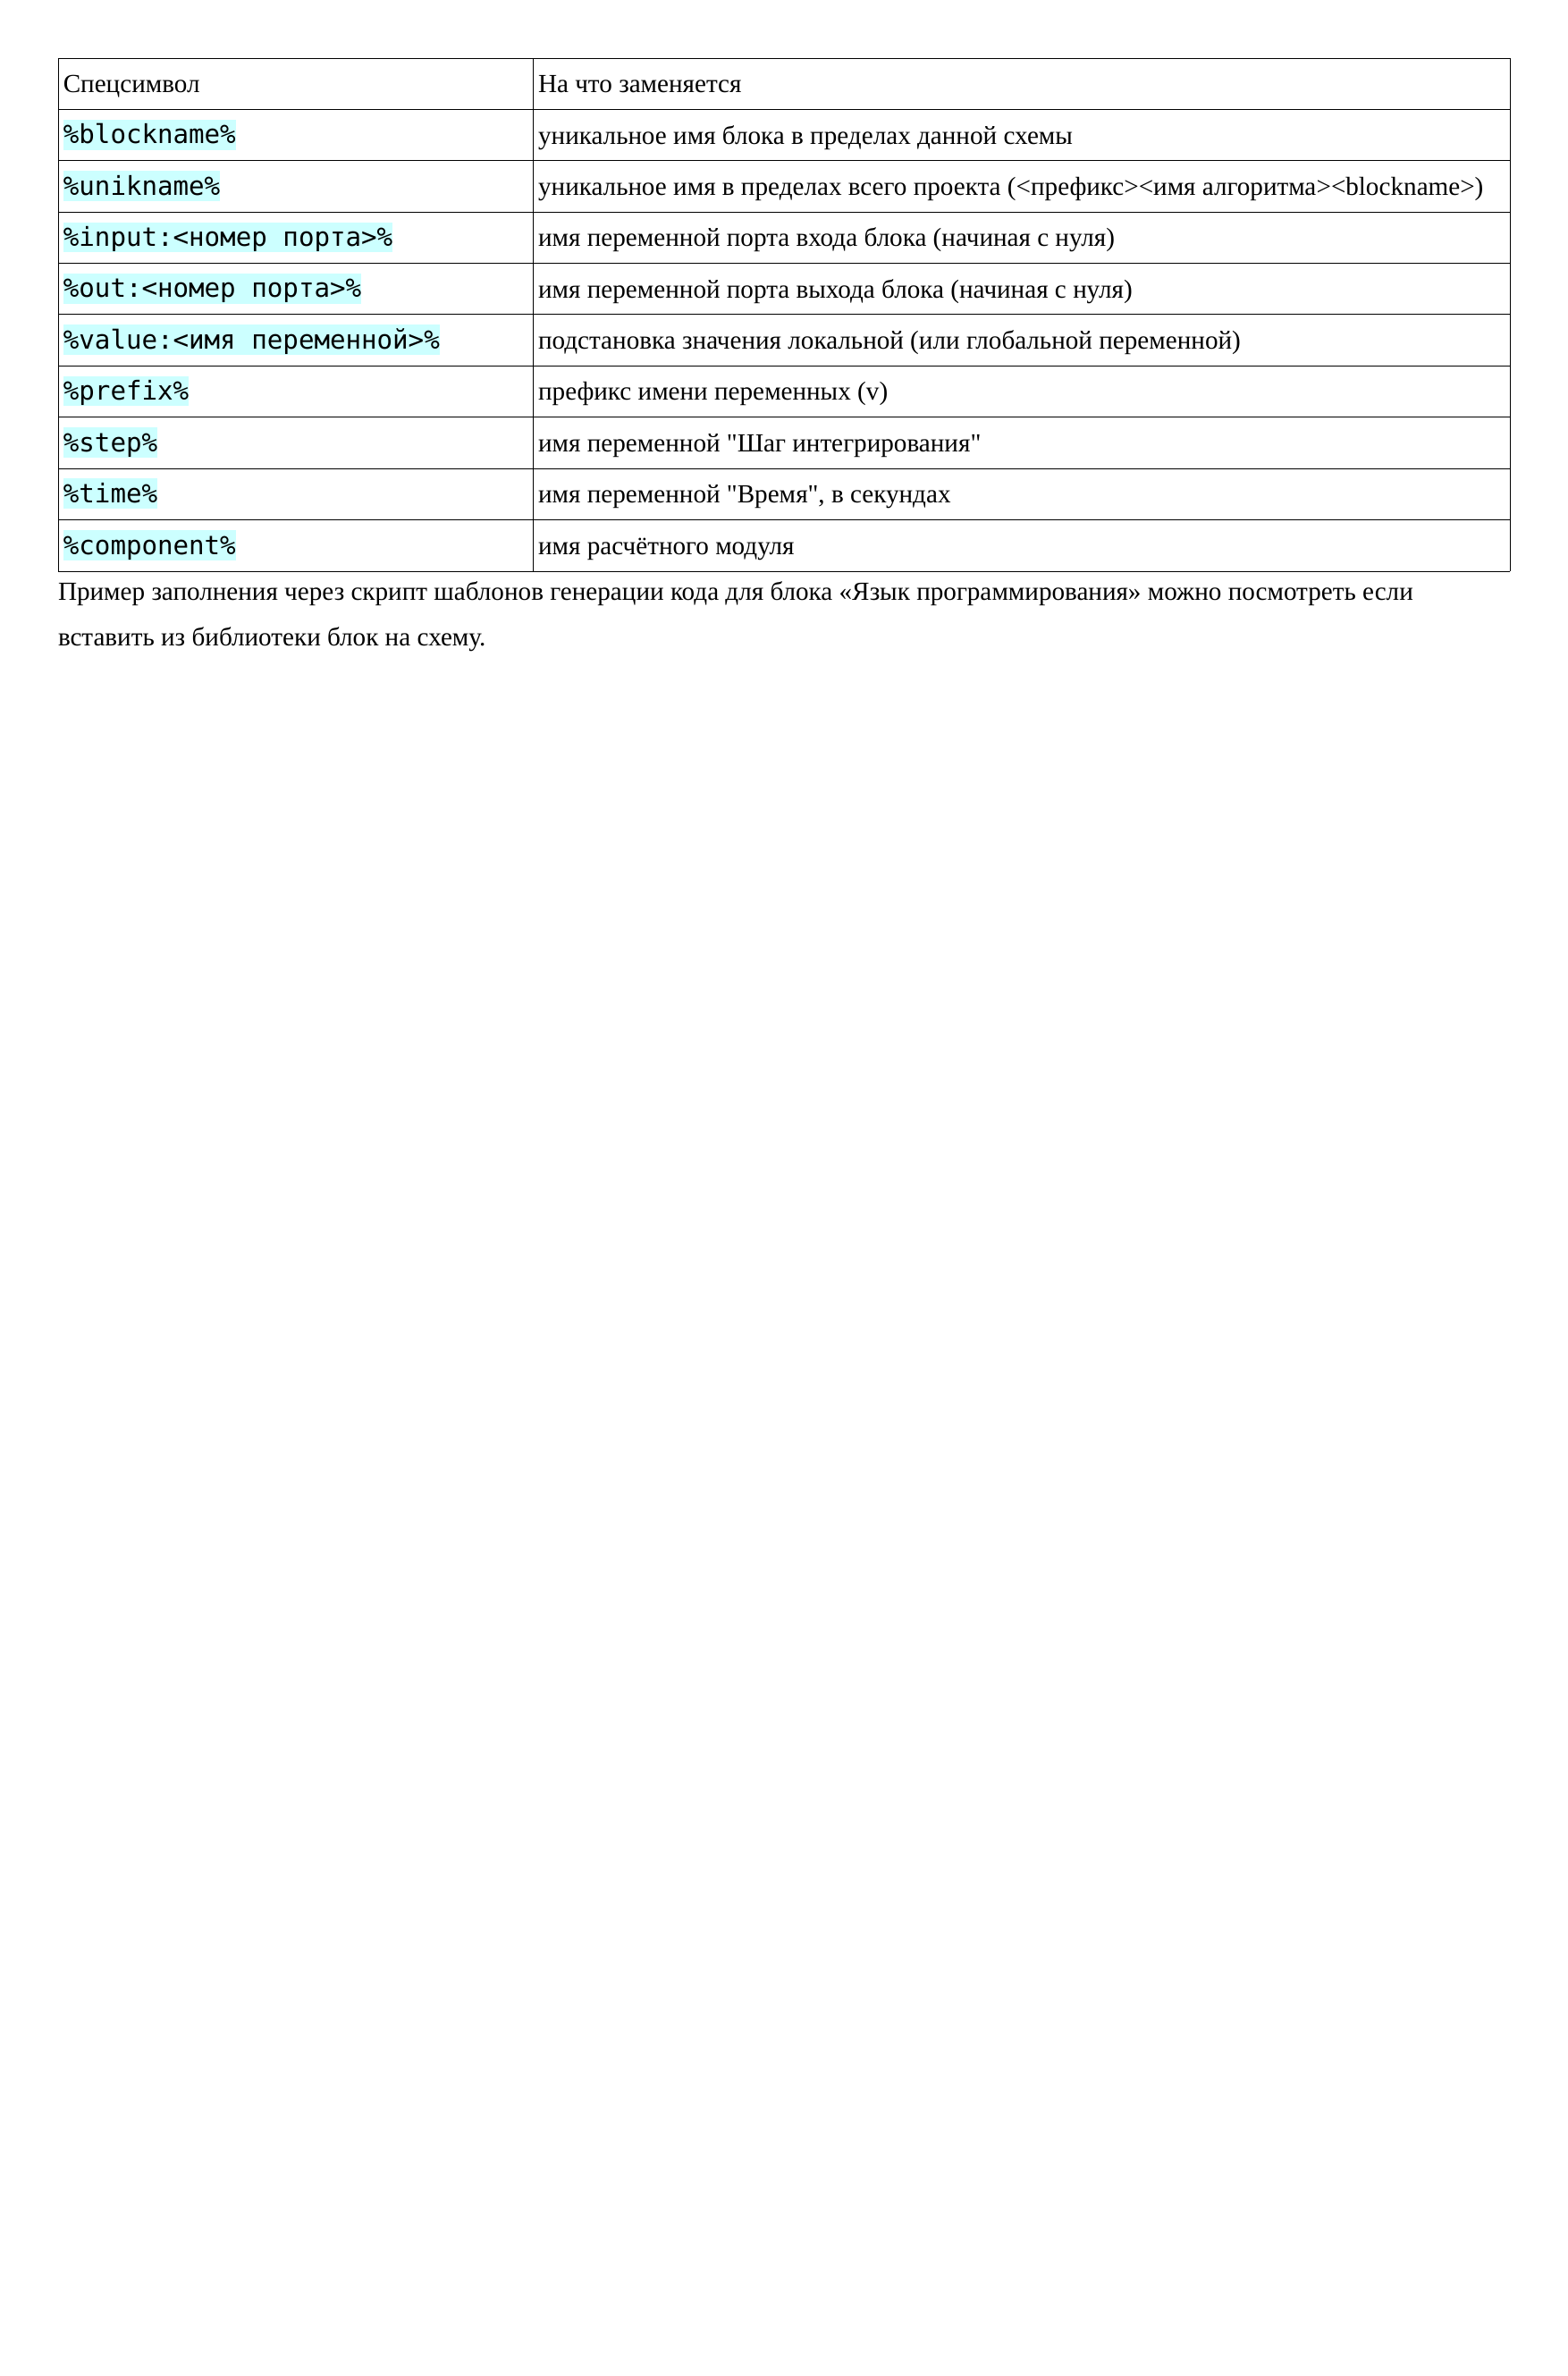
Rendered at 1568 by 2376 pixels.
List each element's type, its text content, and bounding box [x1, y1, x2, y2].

table_cell имя переменной "Время", в секундах [534, 469, 1510, 519]
table_cell %step% [59, 417, 533, 468]
table_cell %unikname% [59, 161, 533, 212]
table_cell %blockname% [59, 110, 533, 160]
table_cell %prefix% [59, 367, 533, 417]
table_cell Пример заполнения через скрипт шаблонов генерации кода для блока «Язык программирования» можно посмотреть если вставить из библиотеки блок на схему. [53, 53, 1515, 661]
table_cell уникальное имя в пределах всего проекта (<префикс><имя алгоритма><blockname>) [534, 161, 1510, 212]
table_cell %value:<имя переменной>% [59, 315, 533, 366]
table_cell подстановка значения локальной (или глобальной переменной) [534, 315, 1510, 366]
table_cell %input:<номер порта>% [59, 213, 533, 263]
table_header На что заменяется [534, 59, 1510, 109]
table_cell имя переменной "Шаг интегрирования" [534, 417, 1510, 468]
table_cell имя расчётного модуля [534, 520, 1510, 570]
table_cell имя переменной порта выхода блока (начиная с нуля) [534, 264, 1510, 314]
table_cell уникальное имя блока в пределах данной схемы [534, 110, 1510, 160]
table_header Спецсимвол [59, 59, 533, 109]
table_cell префикс имени переменных (v) [534, 367, 1510, 417]
table_cell имя переменной порта входа блока (начиная с нуля) [534, 213, 1510, 263]
table_cell %time% [59, 469, 533, 519]
table_cell %out:<номер порта>% [59, 264, 533, 314]
table_cell %component% [59, 520, 533, 570]
